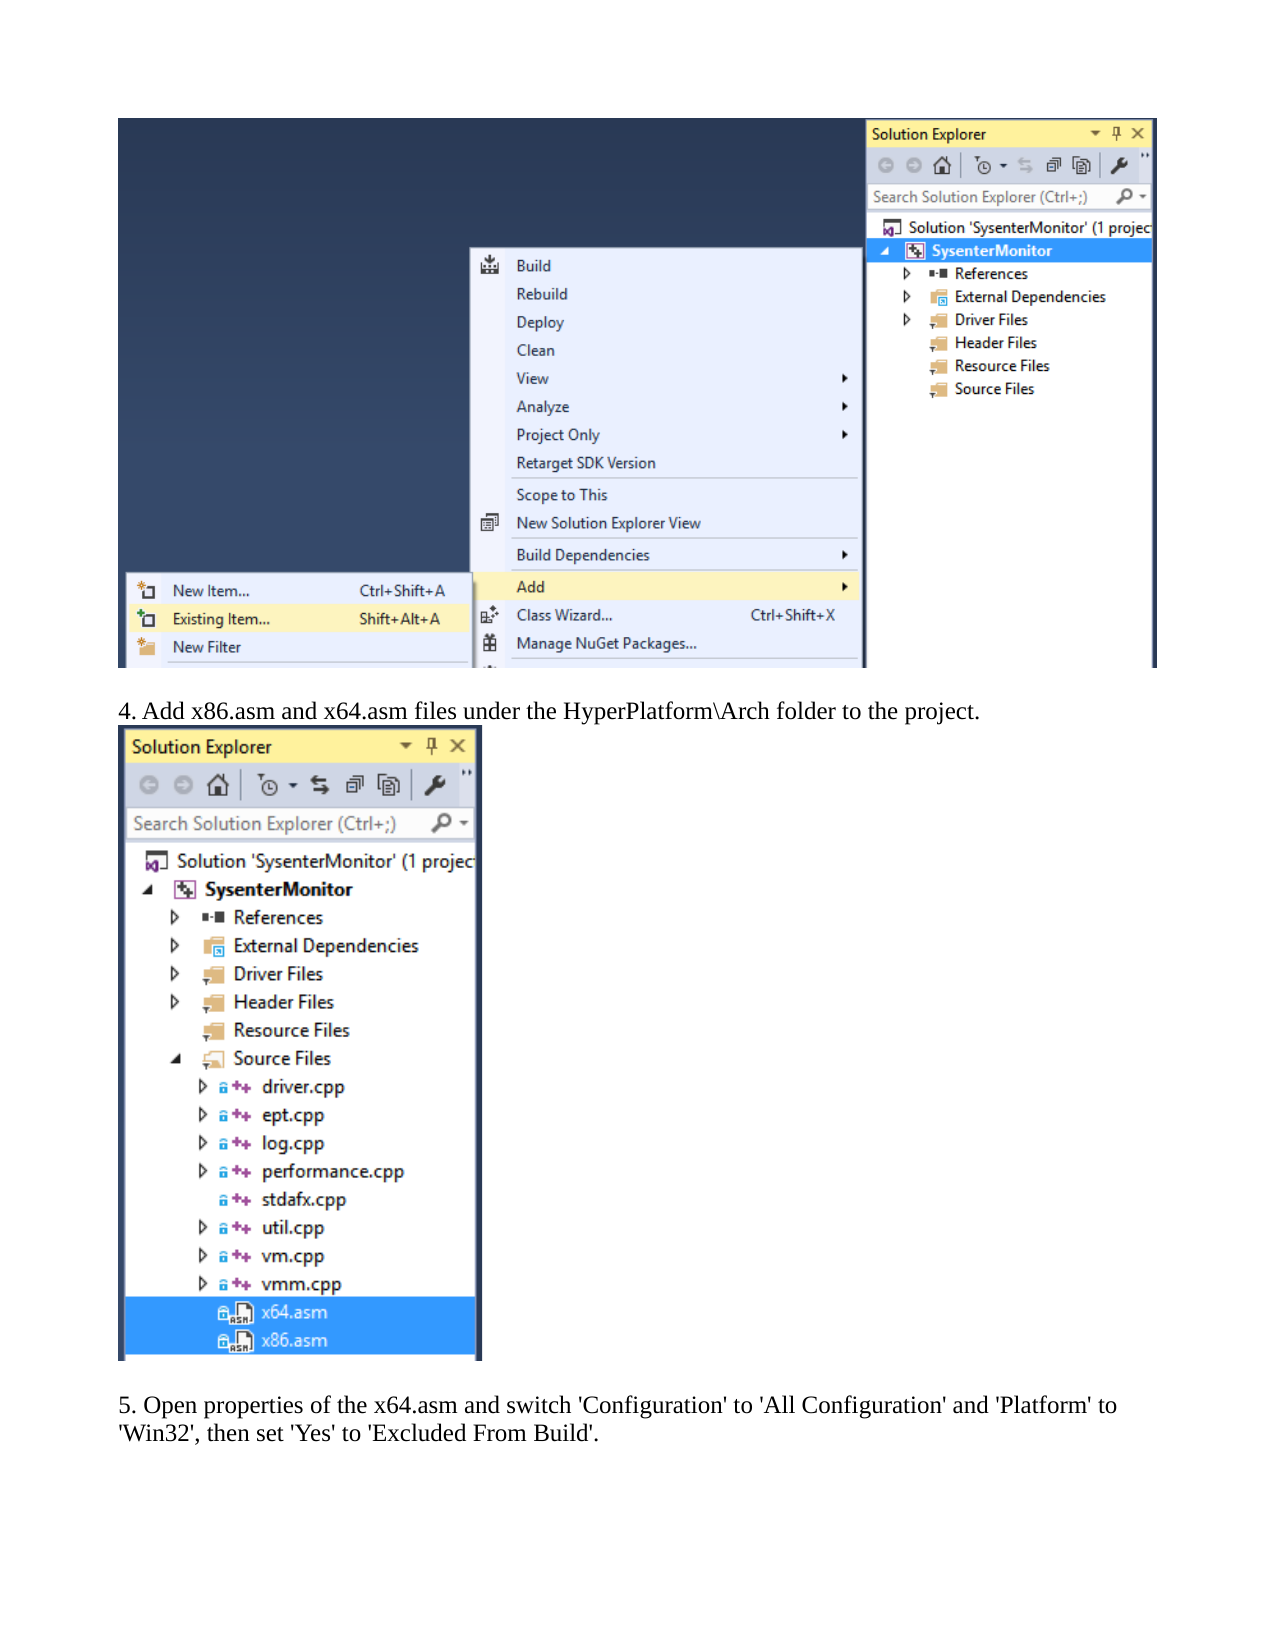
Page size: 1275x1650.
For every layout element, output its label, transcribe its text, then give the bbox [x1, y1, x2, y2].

picture [118, 118, 1157, 668]
text 4. Add x86.asm and x64.asm files under the HyperPlatform\Arch folder to the project. [118, 696, 1157, 725]
text 5. Open properties of the x64.asm and switch 'Configuration' to 'All Configuration' and 'Platform' to 'Win32', then set 'Yes' to 'Excluded From Build'. [118, 1390, 1157, 1447]
picture [118, 725, 483, 1361]
